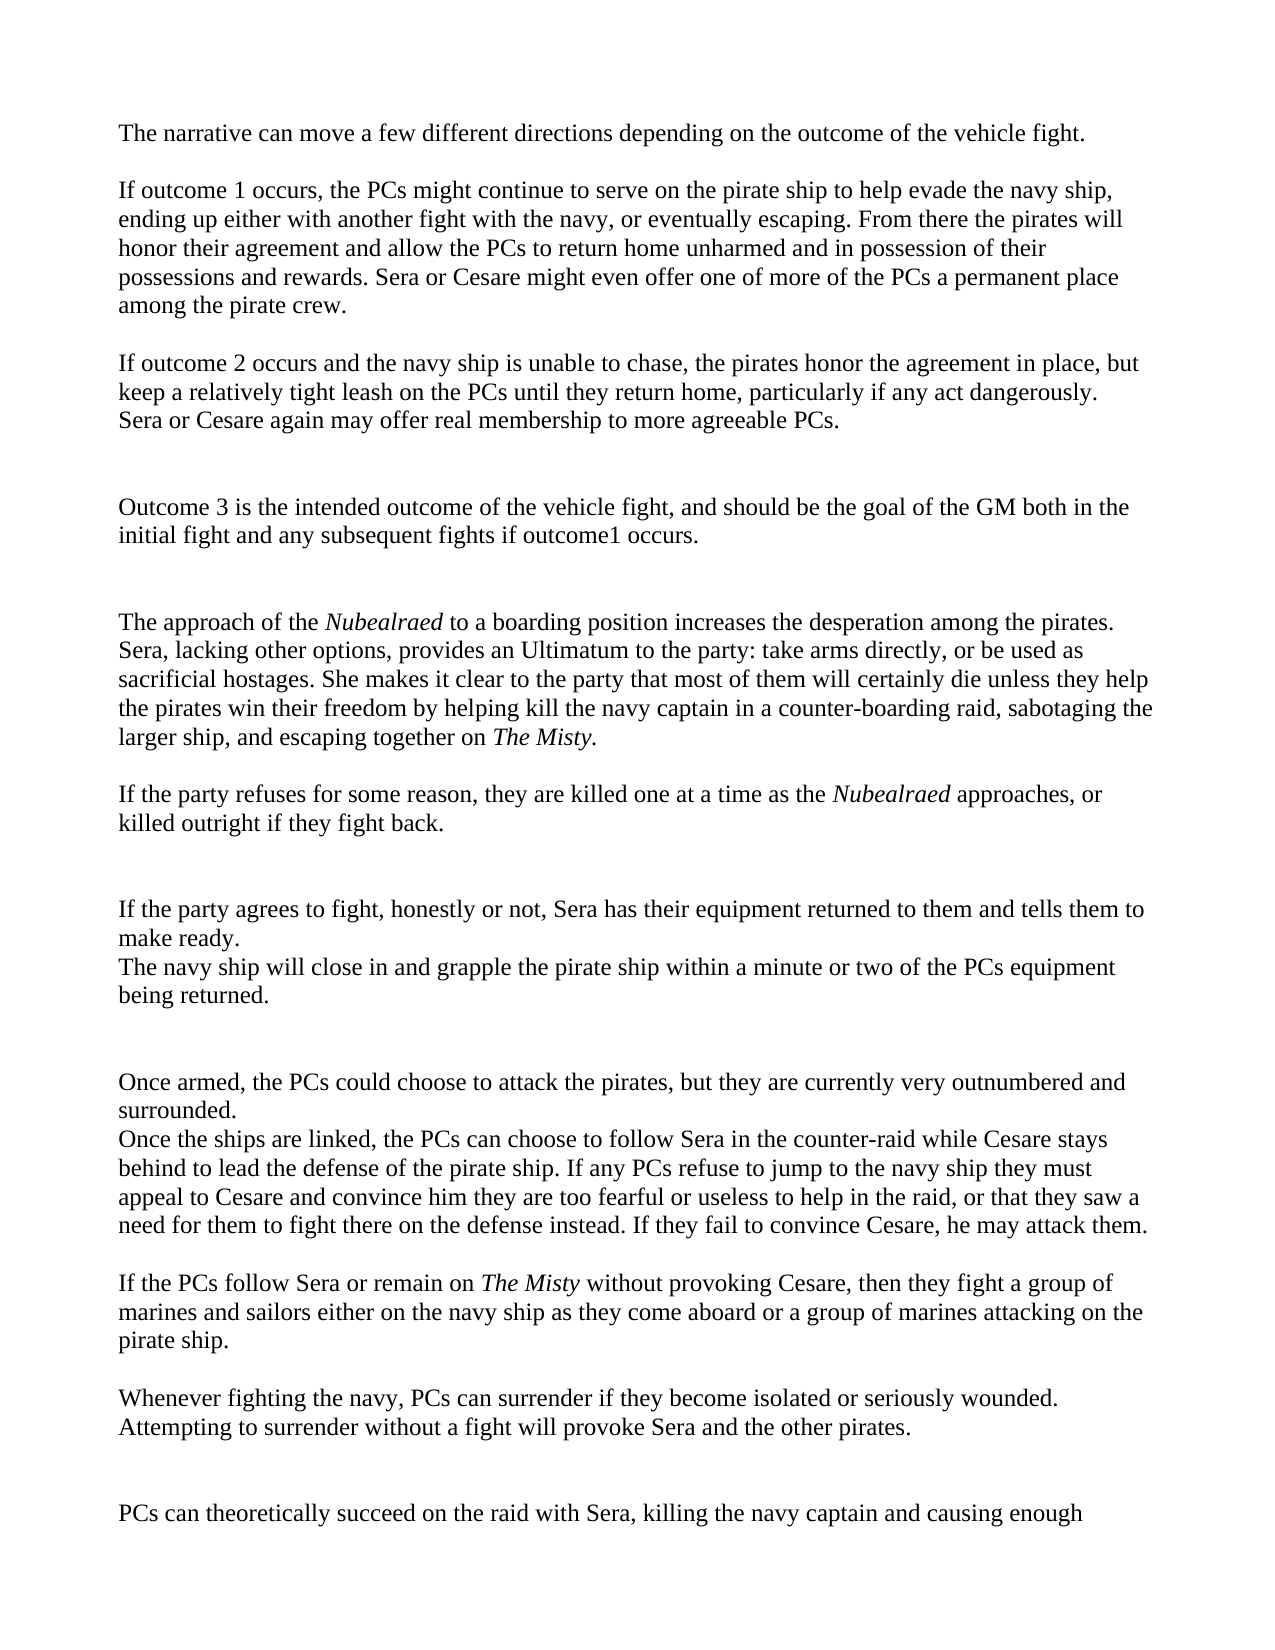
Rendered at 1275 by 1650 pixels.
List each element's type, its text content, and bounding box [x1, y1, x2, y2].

text If the PCs follow Sera or remain on The Misty without provoking Cesare, then they fight a group of marines and sailors either on the navy ship as they come aboard or a group of marines attacking on the pirate ship. [118, 1268, 1157, 1354]
text Sera or Cesare again may offer real membership to more agreeable PCs. [118, 406, 1157, 434]
text The navy ship will close in and grapple the pirate ship within a minute or two of the PCs equipment being returned. [118, 952, 1157, 1009]
text PCs can theoretically succeed on the raid with Sera, killing the navy captain and causing enough [118, 1498, 1157, 1527]
text If the party refuses for some reason, they are killed one at a time as the Nubealraed approaches, or killed outright if they fight back. [118, 779, 1157, 837]
text Once the ships are linked, the PCs can choose to follow Sera in the counter-raid while Cesare stays behind to lead the defense of the pirate ship. If any PCs refuse to jump to the navy ship they must appeal to Cesare and convince him they are too fearful or useless to help in the raid, or that they saw a need for them to fight there on the defense instead. If they fail to convince Cesare, he may attack them. [118, 1124, 1157, 1239]
text Whenever fighting the navy, PCs can surrender if they become isolated or seriously wounded. Attempting to surrender without a fight will provoke Sera and the other pirates. [118, 1383, 1157, 1441]
text If the party agrees to fight, honestly or not, Sera has their equipment returned to them and tells them to make ready. [118, 894, 1157, 952]
text Outcome 3 is the intended outcome of the vehicle fight, and should be the goal of the GM both in the initial fight and any subsequent fights if outcome1 occurs. [118, 492, 1157, 549]
text The narrative can move a few different directions depending on the outcome of the vehicle fight. [118, 118, 1157, 147]
text Sera, lacking other options, provides an Ultimatum to the party: take arms directly, or be used as sacrificial hostages. She makes it clear to the party that most of them will certainly die unless they help the pirates win their freedom by helping kill the navy captain in a counter-boarding raid, sabotaging the larger ship, and escaping together on The Misty. [118, 636, 1157, 751]
text Once armed, the PCs could choose to attack the pirates, but they are currently very outnumbered and surrounded. [118, 1067, 1157, 1124]
text The approach of the Nubealraed to a boarding position increases the desperation among the pirates. [118, 607, 1157, 636]
text If outcome 2 occurs and the navy ship is unable to chase, the pirates honor the agreement in place, but keep a relatively tight leash on the PCs until they return home, particularly if any act dangerously. [118, 348, 1157, 406]
text If outcome 1 occurs, the PCs might continue to serve on the pirate ship to help evade the navy ship, ending up either with another fight with the navy, or eventually escaping. From there the pirates will honor their agreement and allow the PCs to return home unharmed and in possession of their possessions and rewards. Sera or Cesare might even offer one of more of the PCs a permanent place among the pirate crew. [118, 176, 1157, 319]
